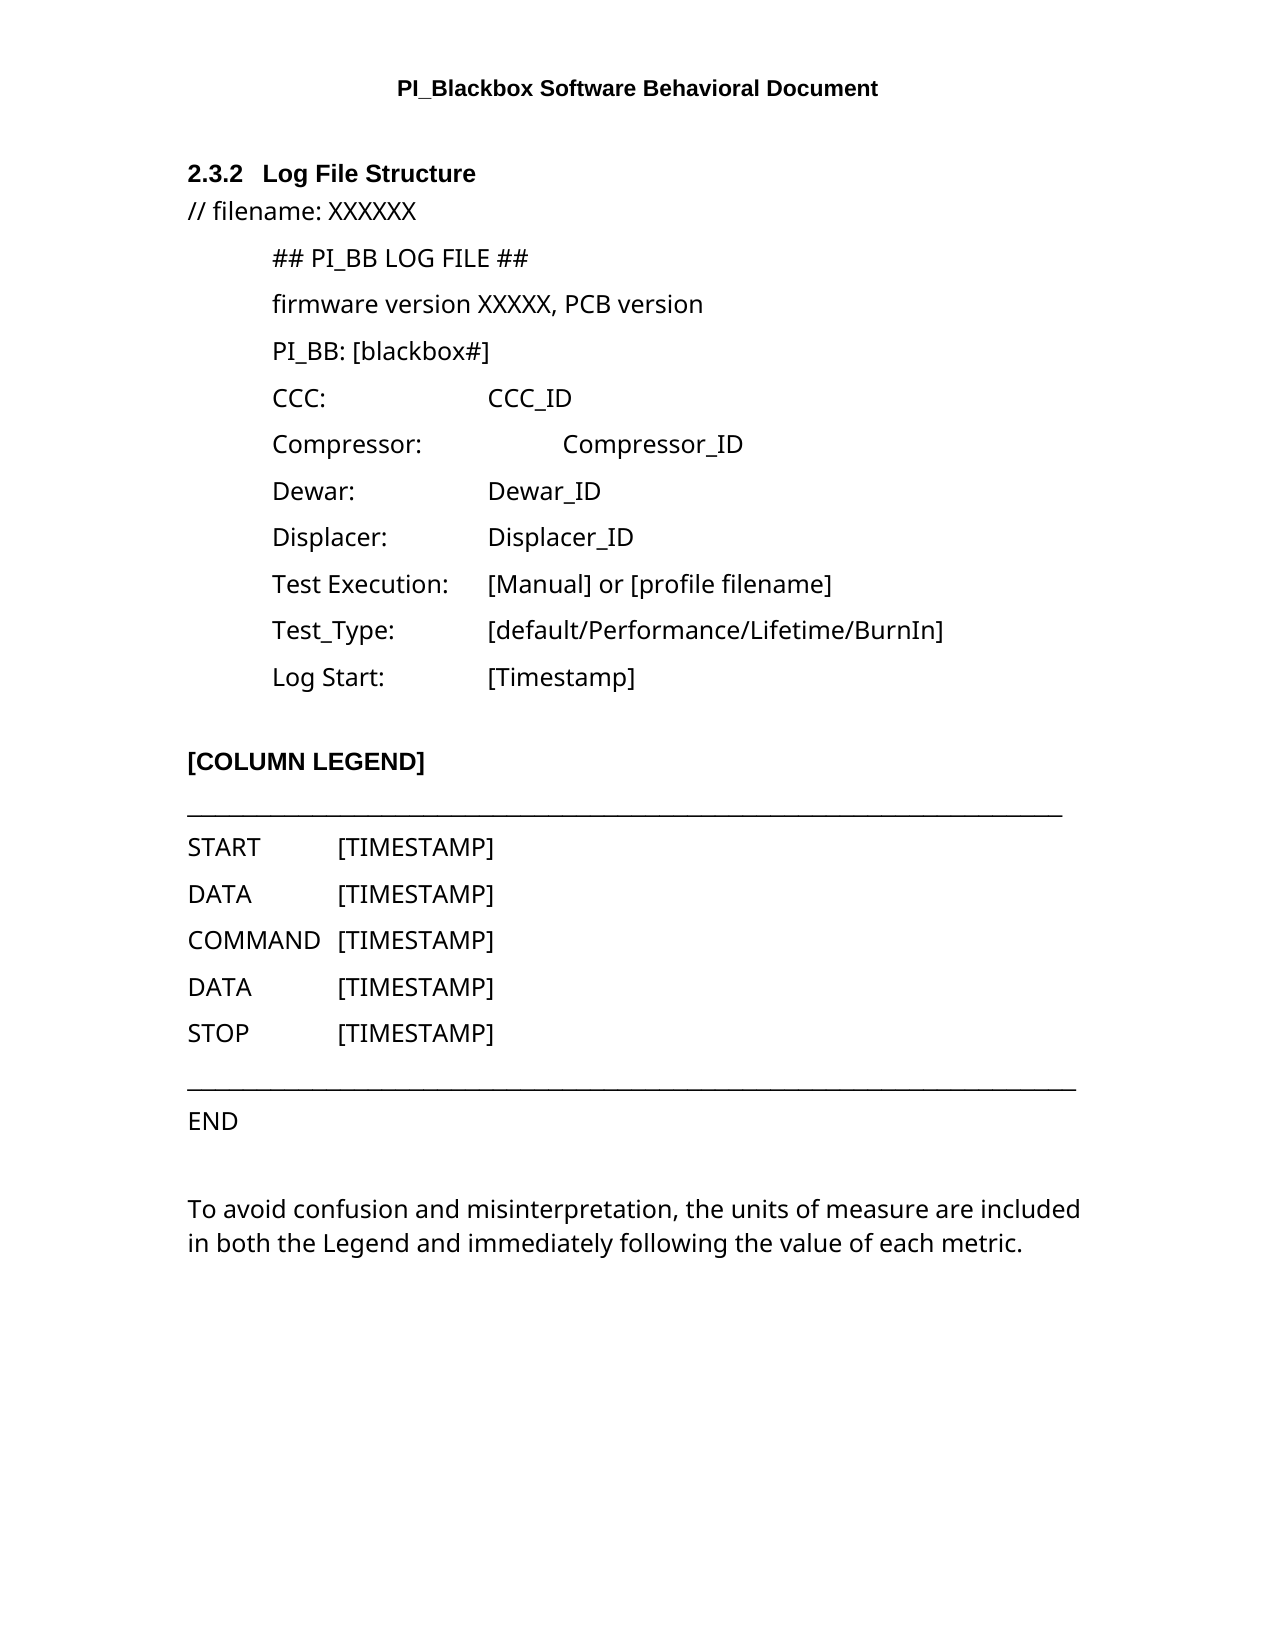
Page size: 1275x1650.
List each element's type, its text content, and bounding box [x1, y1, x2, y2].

text Test Execution: [Manual] or [profile filename] [187, 566, 1087, 601]
text COMMAND [TIMESTAMP] [187, 923, 1087, 957]
text DATA [TIMESTAMP] [187, 969, 1087, 1004]
text To avoid confusion and misinterpretation, the units of measure are included in both the Legend and immediately following the value of each metric. [187, 1192, 1087, 1260]
text Displacer: Displacer_ID [187, 520, 1087, 554]
text Dewar: Dewar_ID [187, 473, 1087, 507]
text END [187, 1104, 1087, 1138]
text [COLUMN LEGEND] [187, 747, 1087, 776]
text firmware version XXXXX, PCB version [187, 287, 1087, 321]
text DATA [TIMESTAMP] [187, 876, 1087, 911]
text STOP [TIMESTAMP] [187, 1016, 1087, 1050]
text START [TIMESTAMP] [187, 830, 1087, 864]
subtitle Log File Structure [187, 159, 1087, 188]
text CCC: CCC_ID [187, 380, 1087, 414]
text PI_BB: [blackbox#] [187, 334, 1087, 368]
text ________________________________________________________________ [187, 1063, 1087, 1091]
text Compressor: Compressor_ID [187, 427, 1087, 461]
text ## PI_BB LOG FILE ## [187, 241, 1087, 274]
text Log Start: [Timestamp] [187, 659, 1087, 694]
text _______________________________________________________________ [187, 789, 1087, 817]
text // filename: XXXXXX [187, 194, 1087, 228]
text Test_Type: [default/Performance/Lifetime/BurnIn] [187, 613, 1087, 647]
